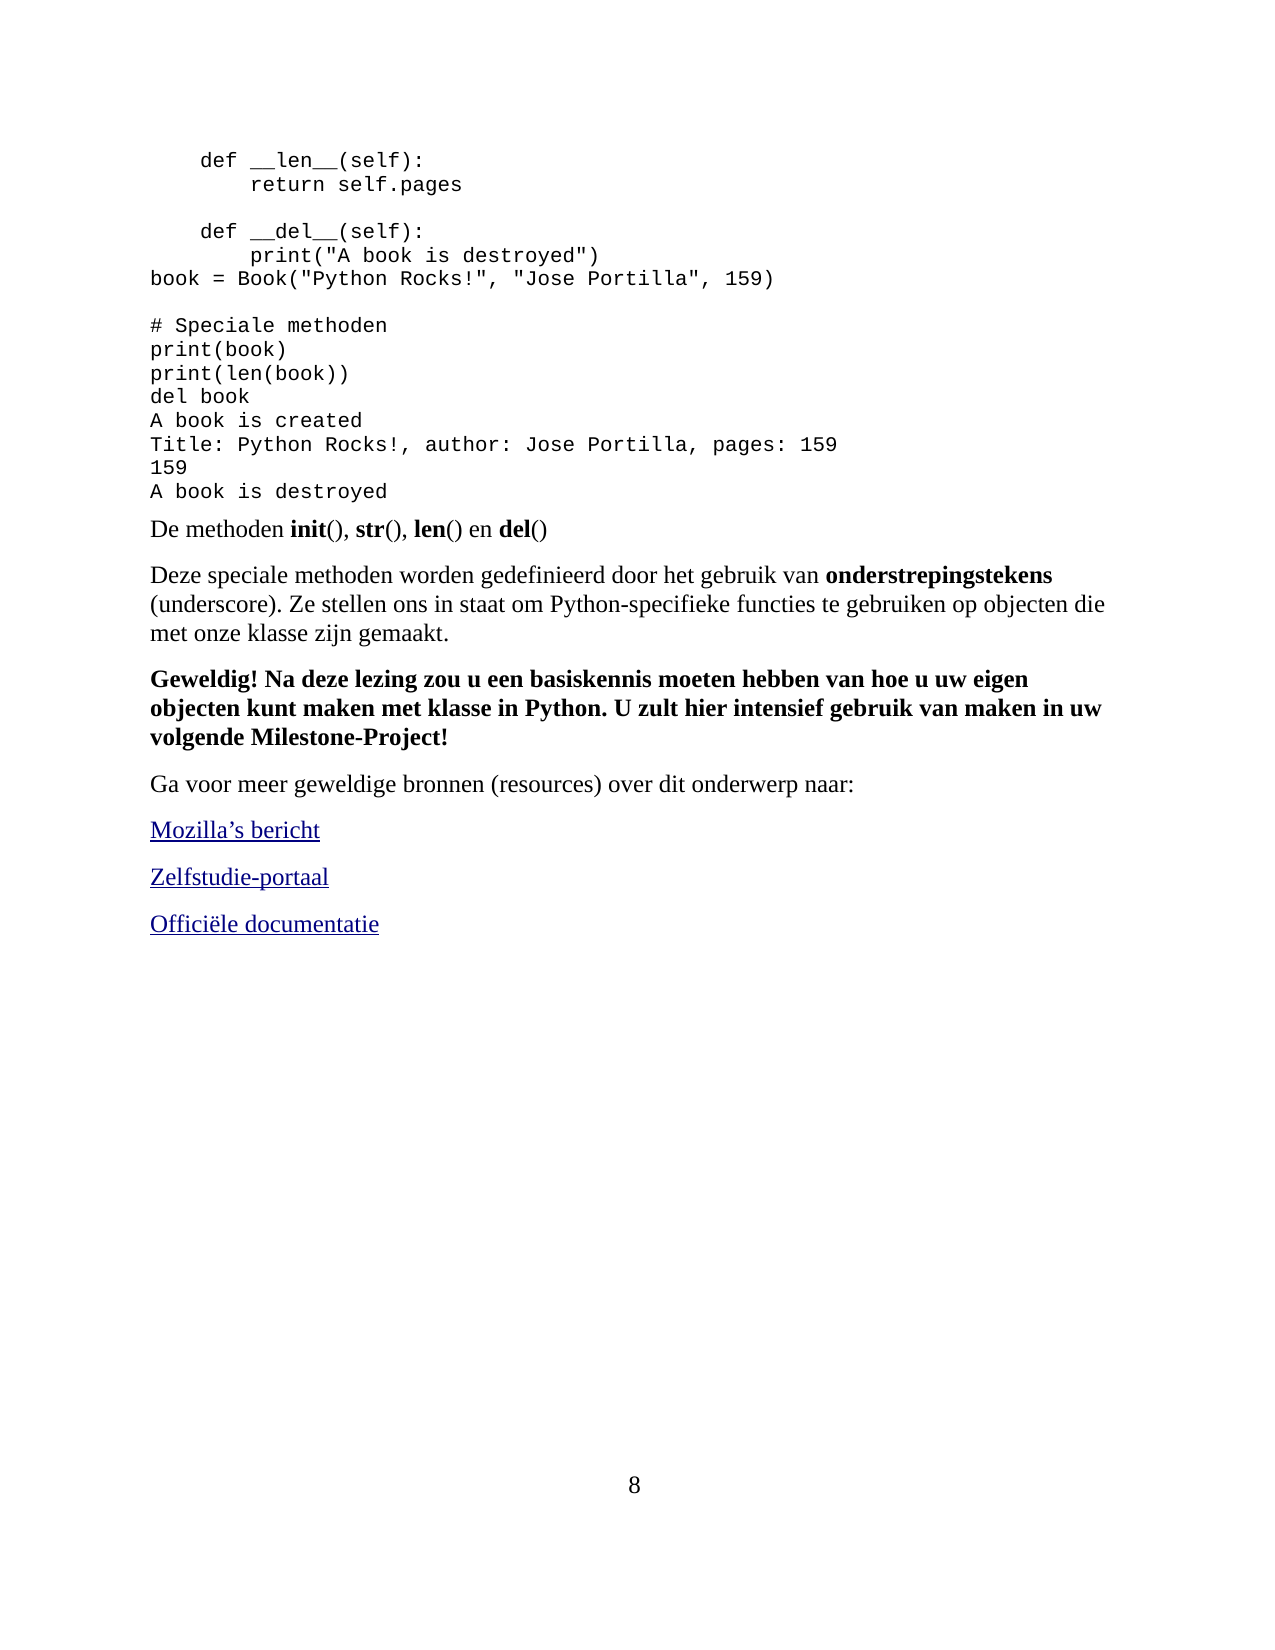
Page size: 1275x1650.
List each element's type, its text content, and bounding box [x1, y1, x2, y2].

text print(len(book)) [150, 363, 1125, 386]
text def __len__(self): [150, 150, 1125, 174]
text A book is destroyed [150, 481, 1125, 505]
text Geweldig! Na deze lezing zou u een basiskennis moeten hebben van hoe u uw eigen objecten kunt maken met klasse in Python. U zult hier intensief gebruik van maken in uw volgende Milestone-Project! [150, 664, 1125, 751]
text Mozilla’s bericht [150, 815, 1125, 844]
text Zelfstudie-portaal [150, 862, 1125, 891]
text # Speciale methoden [150, 316, 1125, 339]
text De methoden init(), str(), len() en del() [150, 514, 1125, 542]
text def __del__(self): [150, 221, 1125, 244]
text Officiële documentatie [150, 909, 1125, 937]
text print("A book is destroyed") [150, 244, 1125, 268]
text A book is created [150, 410, 1125, 434]
text return self.pages [150, 174, 1125, 197]
text Deze speciale methoden worden gedefinieerd door het gebruik van onderstrepingstekens (underscore). Ze stellen ons in staat om Python-specifieke functies te gebruiken op objecten die met onze klasse zijn gemaakt. [150, 560, 1125, 647]
text Title: Python Rocks!, author: Jose Portilla, pages: 159 [150, 434, 1125, 457]
text del book [150, 386, 1125, 410]
text book = Book("Python Rocks!", "Jose Portilla", 159) [150, 268, 1125, 292]
text Ga voor meer geweldige bronnen (resources) over dit onderwerp naar: [150, 769, 1125, 797]
text 159 [150, 457, 1125, 481]
text print(book) [150, 339, 1125, 363]
